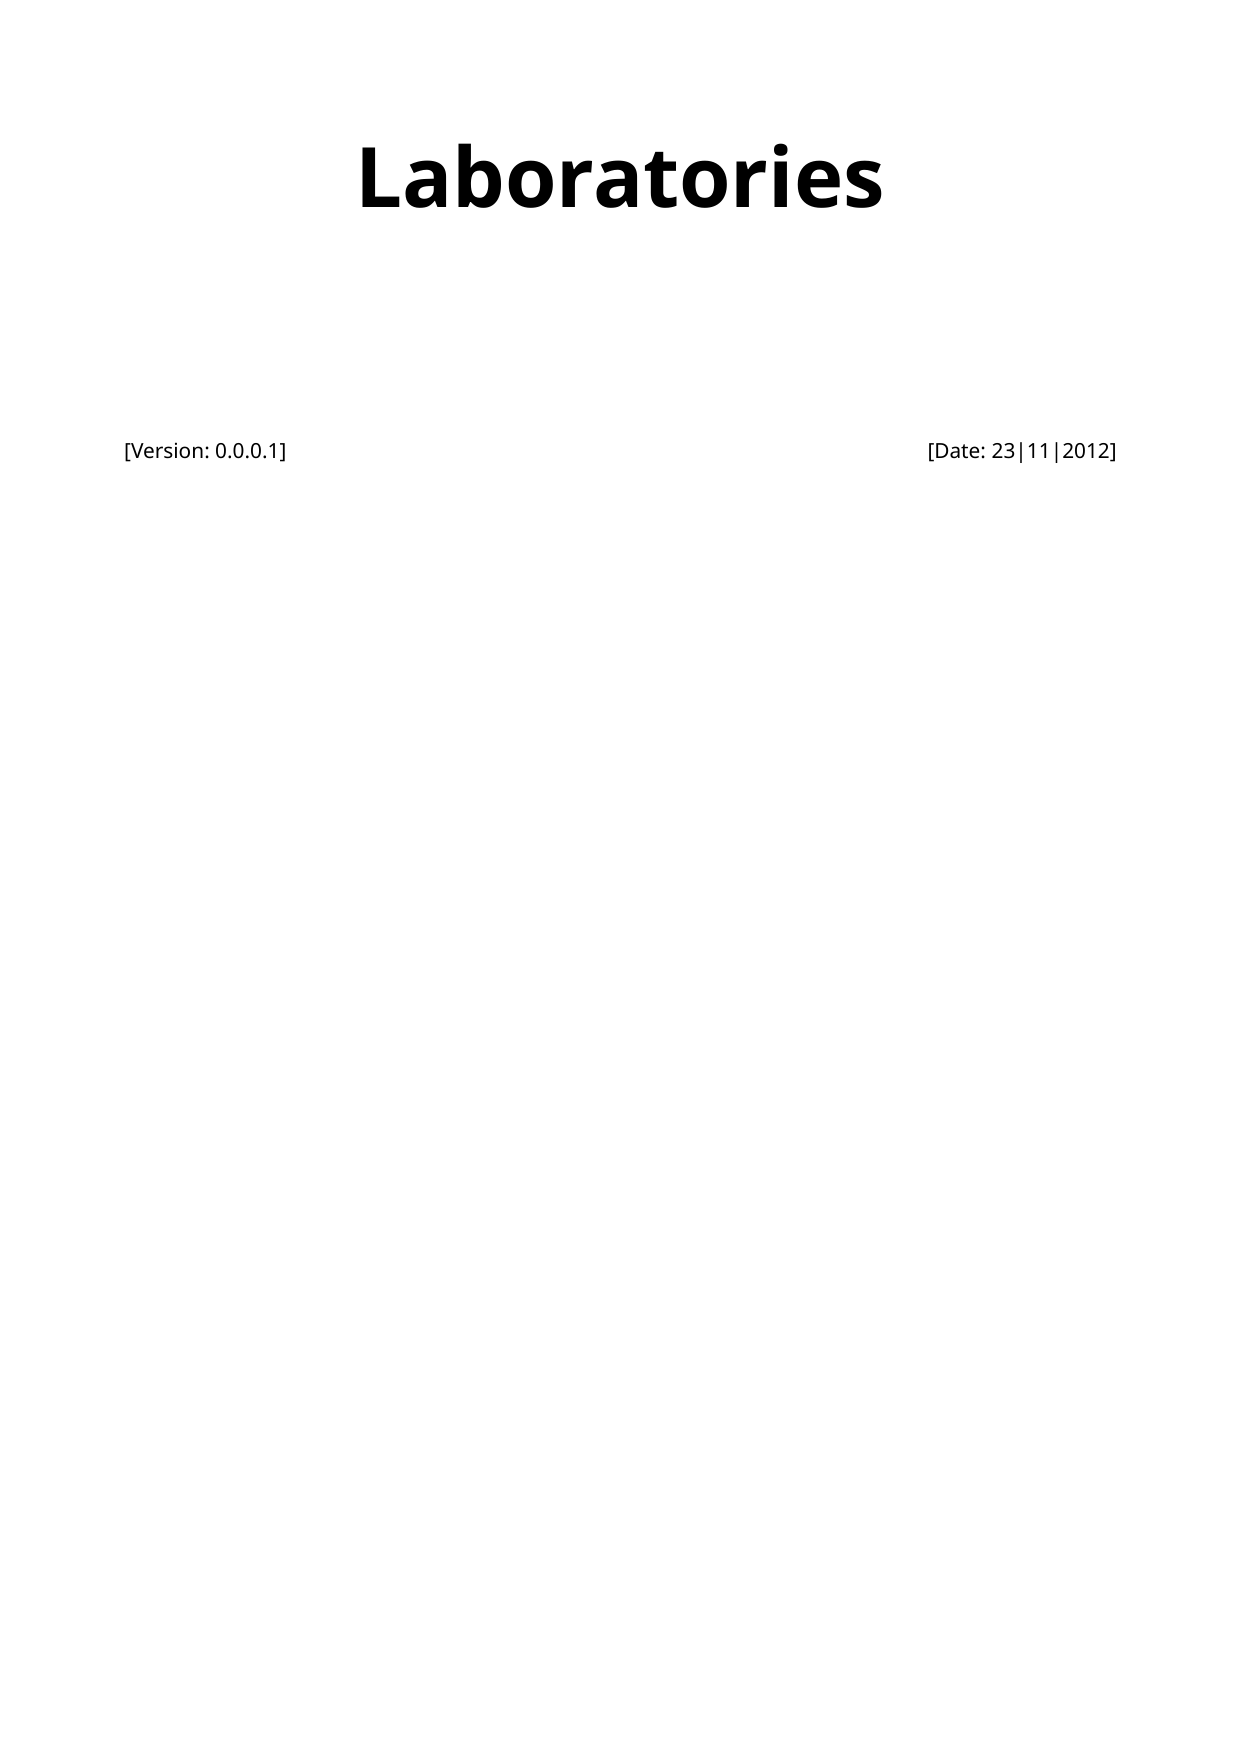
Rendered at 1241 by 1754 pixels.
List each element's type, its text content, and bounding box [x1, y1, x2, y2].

table_header [Version: 0.0.0.1] [118, 430, 620, 470]
text Laboratories [118, 118, 1122, 232]
table_header [Date: 23|11|2012] [620, 430, 1122, 470]
